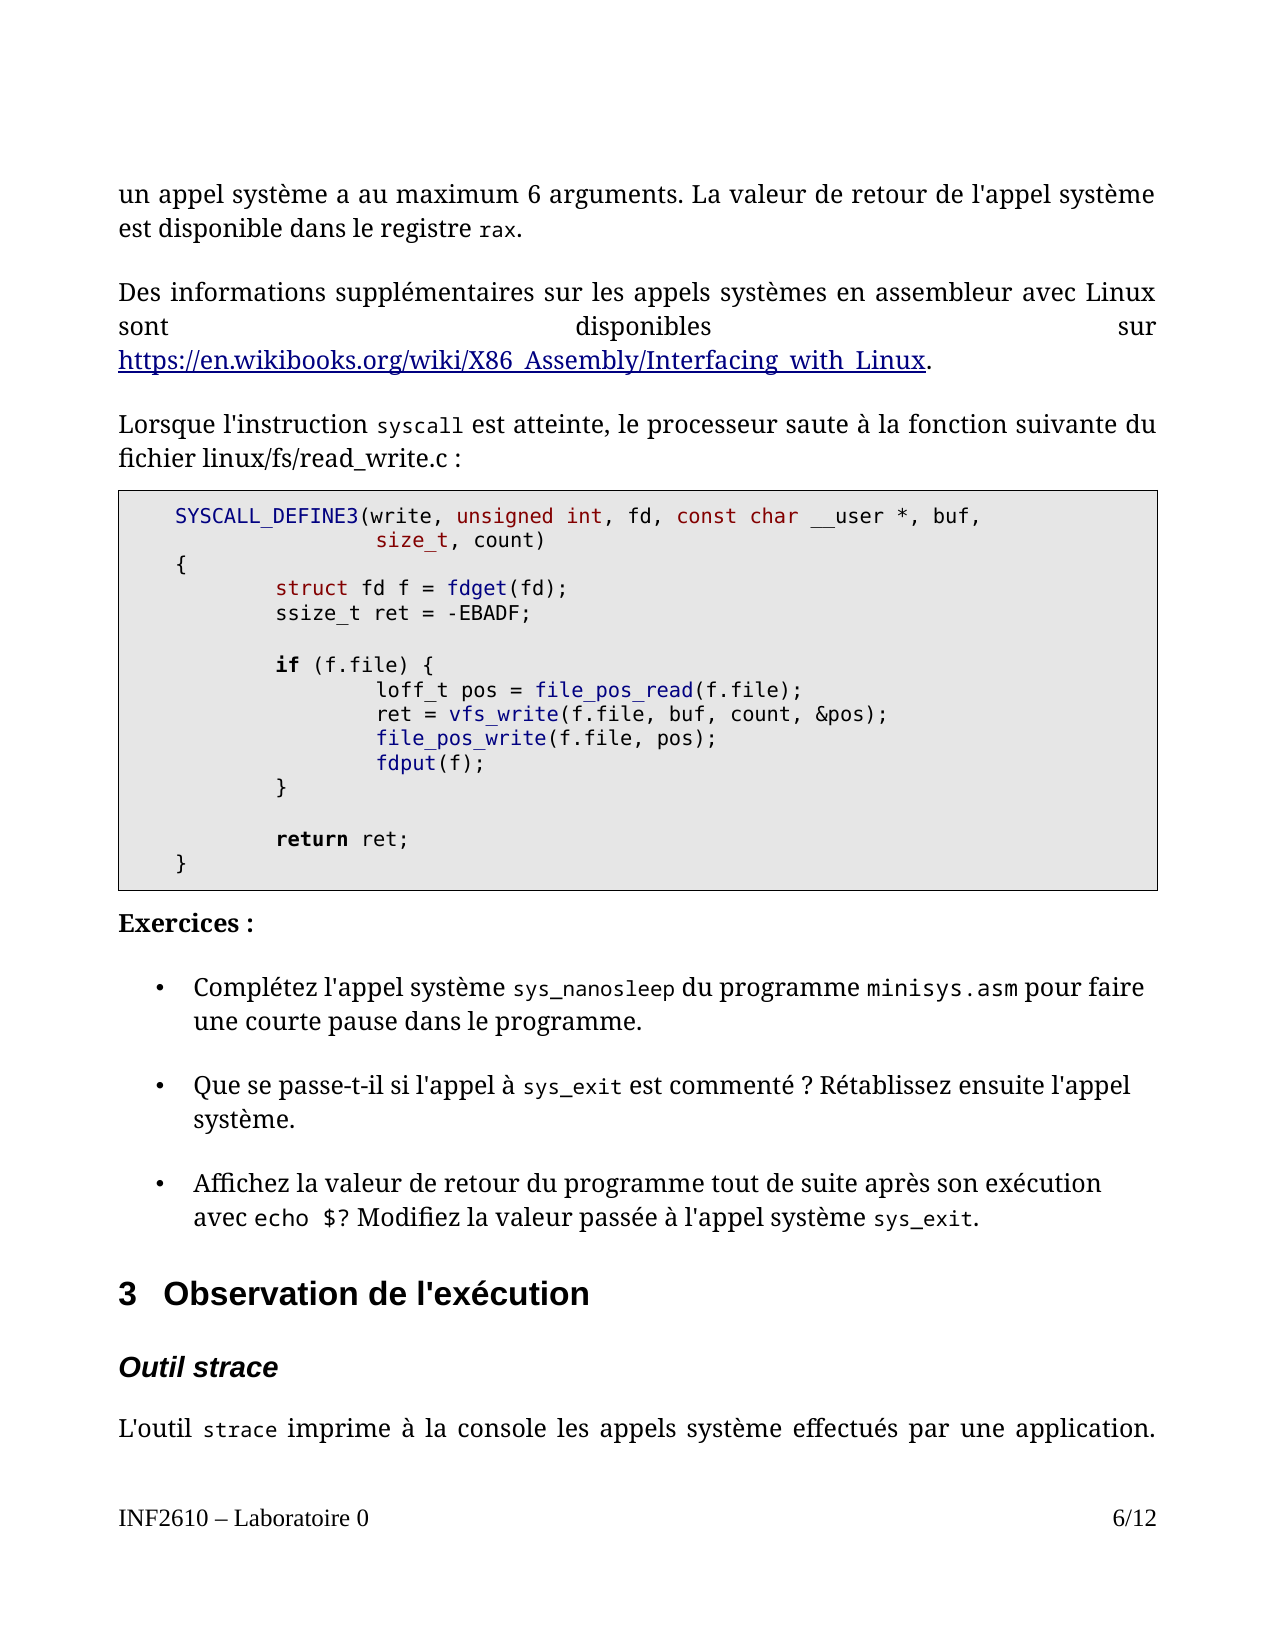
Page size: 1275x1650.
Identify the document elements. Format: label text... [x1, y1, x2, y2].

text struct fd f = fdget(fd); [119, 561, 1157, 586]
text ret = vfs_write(f.file, buf, count, &pos); [119, 687, 1157, 711]
text ssize_t ret = -EBADF; [119, 586, 1157, 610]
text { [119, 538, 1157, 561]
text Lorsque l'instruction syscall est atteinte, le processeur saute à la fonction suivante du fichier linux/fs/read_write.c : [118, 407, 1157, 475]
text } [404, 760, 409, 769]
list Que se passe-t-il si l'appel à sys_exit est commenté ? Rétablissez ensuite l'appel système. [156, 1068, 1157, 1136]
text if (f.file) { [119, 638, 1157, 663]
text file_pos_write(f.file, pos); [119, 711, 1157, 735]
text Exercices : [118, 906, 1157, 939]
list Affichez la valeur de retour du programme tout de suite après son exécution avec echo $? Modifiez la valeur passée à l'appel système sys_exit. [156, 1166, 1157, 1234]
subtitle Observation de l'exécution [118, 1274, 1157, 1313]
text { [488, 538, 494, 546]
text } [416, 760, 421, 769]
text return ret; [119, 812, 1157, 837]
text L'outil strace imprime à la console les appels système effectués par une application. [118, 1411, 1157, 1445]
text } [390, 760, 396, 769]
subtitle Outil strace [118, 1350, 1157, 1384]
text loff_t pos = file_pos_read(f.file); [119, 663, 1157, 687]
text } [119, 760, 1157, 784]
text Des informations supplémentaires sur les appels systèmes en assembleur avec Linux sont disponibles sur https://en.wikibooks.org/wiki/X86_Assembly/Interfacing_with_Linux. [118, 274, 1157, 377]
text un appel système a au maximum 6 arguments. La valeur de retour de l'appel système est disponible dans le registre rax. [118, 176, 1157, 244]
text { [501, 538, 506, 546]
list Complétez l'appel système sys_nanosleep du programme minisys.asm pour faire une courte pause dans le programme. [156, 969, 1157, 1038]
text SYSCALL_DEFINE3(write, unsigned int, fd, const char __user *, buf, [119, 491, 1157, 513]
text size_t, count) [119, 513, 1157, 538]
text } [119, 837, 1157, 890]
text fdput(f); [119, 735, 1157, 760]
